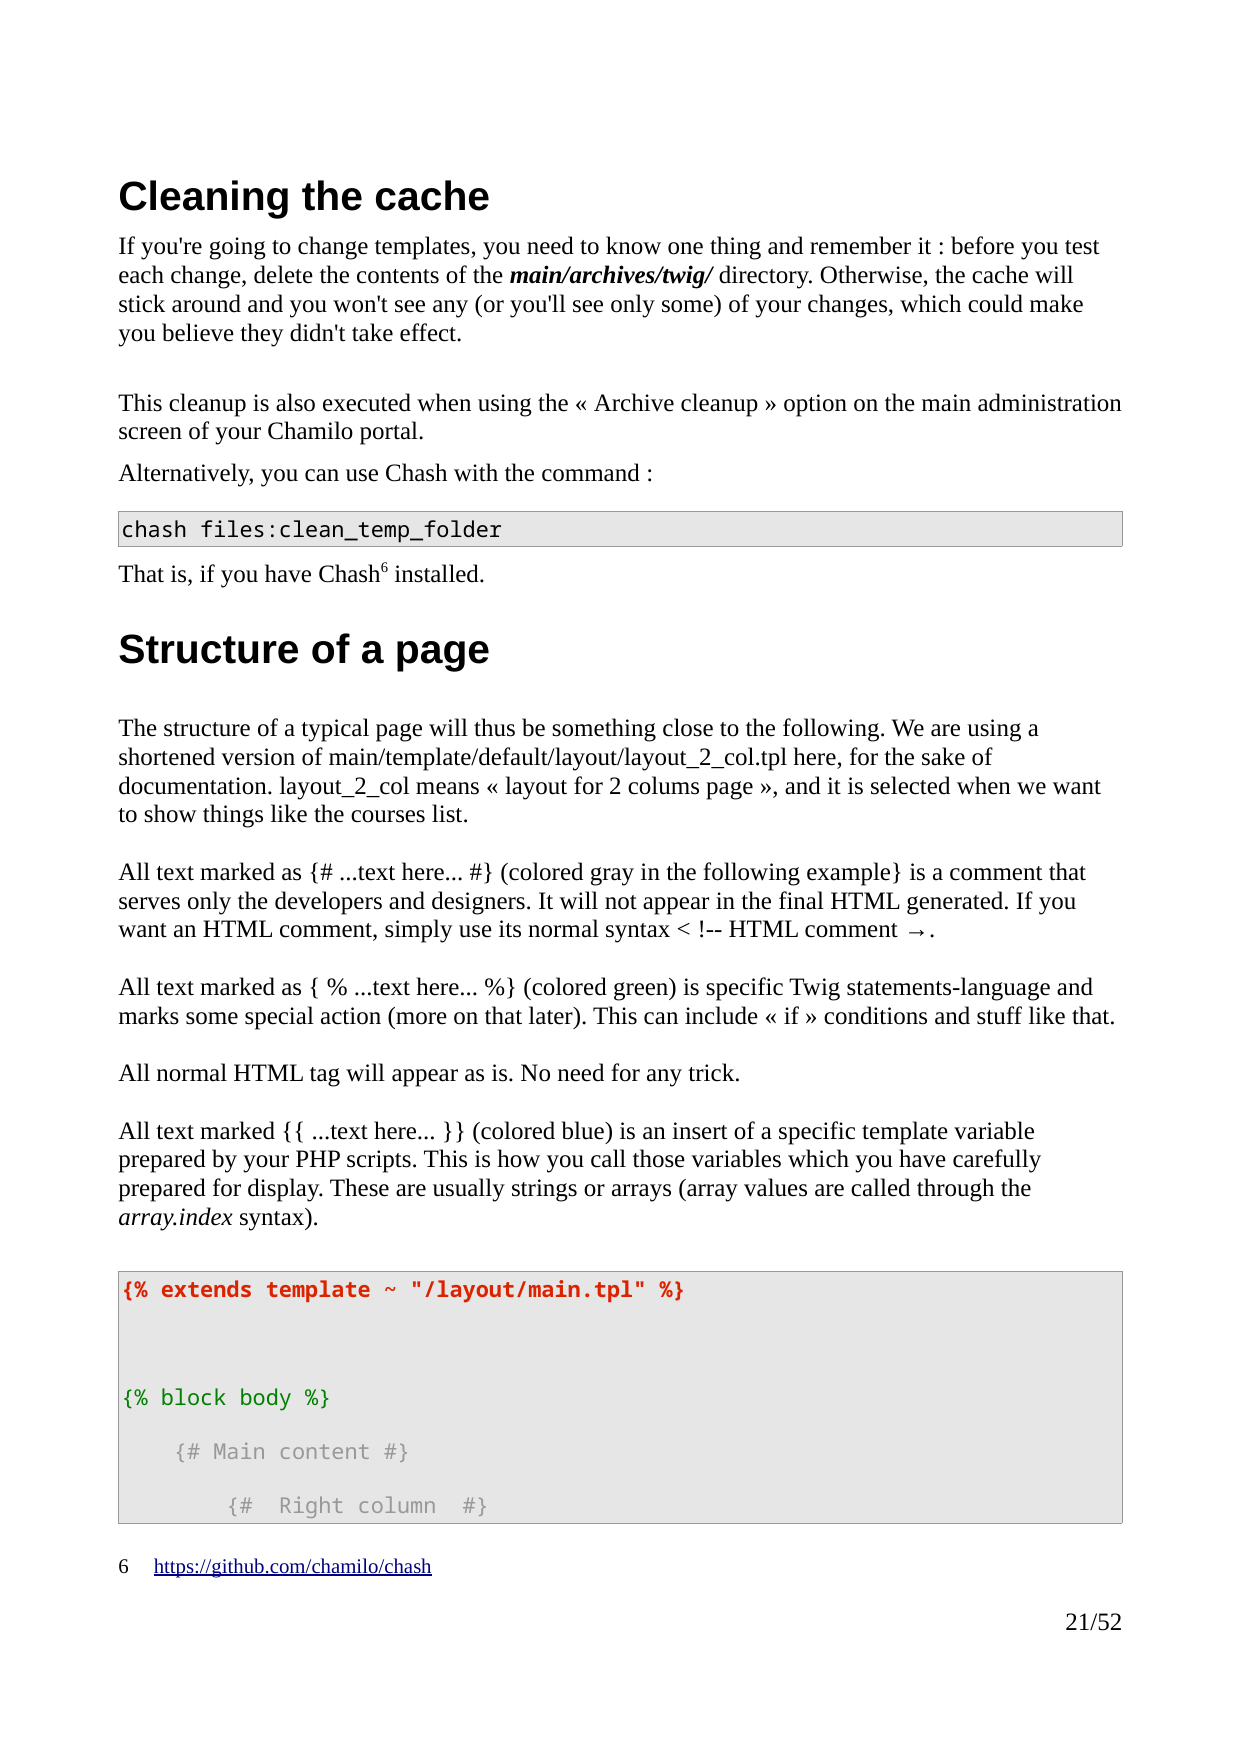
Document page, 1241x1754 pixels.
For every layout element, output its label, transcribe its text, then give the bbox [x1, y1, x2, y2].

text {# Main content #} [119, 1433, 1122, 1466]
text This cleanup is also executed when using the « Archive cleanup » option on the main administration screen of your Chamilo portal. [118, 388, 1122, 445]
text If you're going to change templates, you need to know one thing and remember it : before you test each change, delete the contents of the main/archives/twig/ directory. Otherwise, the cache will stick around and you won't see any (or you'll see only some) of your changes, which could make you believe they didn't take effect. [118, 231, 1122, 375]
text All text marked as {# ...text here... #} (colored gray in the following example} is a comment that serves only the developers and designers. It will not appear in the final HTML generated. If you want an HTML comment, simply use its normal syntax < !-- HTML comment →. [118, 857, 1122, 943]
text The structure of a typical page will thus be something close to the following. We are using a shortened version of main/template/default/layout/layout_2_col.tpl here, for the sake of documentation. layout_2_col means « layout for 2 colums page », and it is selected when we want to show things like the courses list. [118, 713, 1122, 828]
text Alternatively, you can use Chash with the command : [118, 458, 1122, 486]
subtitle Structure of a page [118, 625, 1122, 672]
text {% block body %} [119, 1379, 1122, 1412]
text All text marked as { % ...text here... %} (colored green) is specific Twig statements-language and marks some special action (more on that later). This can include « if » conditions and stuff like that. [118, 972, 1122, 1029]
text {% extends template ~ "/layout/main.tpl" %} [119, 1272, 1122, 1304]
text All normal HTML tag will appear as is. No need for any trick. [118, 1058, 1122, 1087]
text chash files:clean_temp_folder [119, 512, 1122, 546]
text {# Right column #} [119, 1487, 1122, 1523]
text That is, if you have Chash installed. [118, 559, 1122, 588]
subtitle Cleaning the cache [118, 172, 1122, 219]
text https://github.com/chamilo/chash [118, 1553, 1122, 1578]
text All text marked {{ ...text here... }} (colored blue) is an insert of a specific template variable prepared by your PHP scripts. This is how you call those variables which you have carefully prepared for display. These are usually strings or arrays (array values are called through the array.index syntax). [118, 1116, 1122, 1231]
